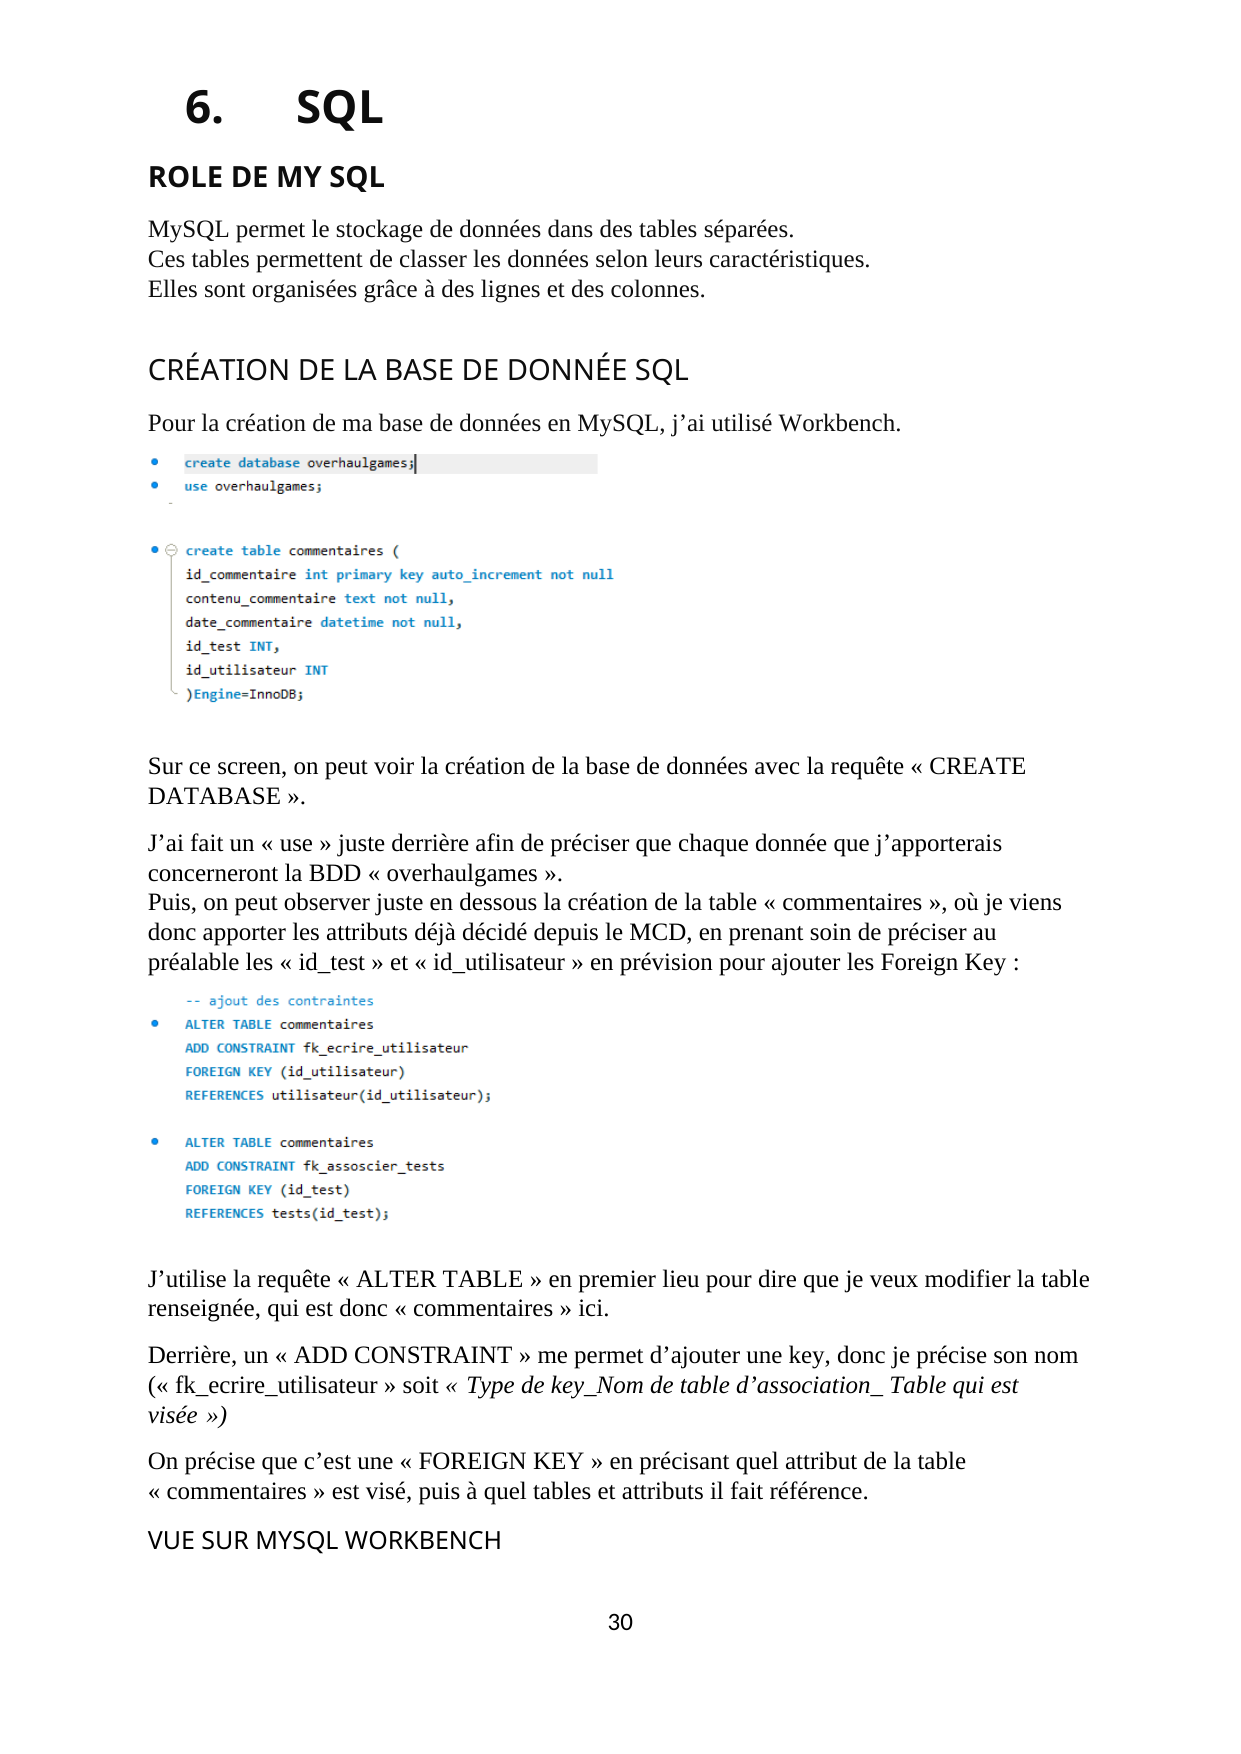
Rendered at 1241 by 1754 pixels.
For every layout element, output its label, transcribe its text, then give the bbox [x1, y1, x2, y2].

text CRÉATION DE LA BASE DE DONNÉE SQL [148, 350, 1093, 389]
text VUE SUR MYSQL WORKBENCH [148, 1523, 1093, 1557]
text ROLE DE MY SQL [148, 156, 1093, 196]
text On précise que c’est une « FOREIGN KEY » en précisant quel attribut de la table « commentaires » est visé, puis à quel tables et attributs il fait référence. [148, 1446, 1093, 1505]
text J’utilise la requête « ALTER TABLE » en premier lieu pour dire que je veux modifier la table renseignée, qui est donc « commentaires » ici. [148, 1264, 1093, 1322]
text Pour la création de ma base de données en MySQL, j’ai utilisé Workbench. [148, 408, 1093, 436]
text MySQL permet le stockage de données dans des tables séparées. Ces tables permettent de classer les données selon leurs caractéristiques. Elles sont organisées grâce à des lignes et des colonnes. [148, 214, 1093, 332]
text J’ai fait un « use » juste derrière afin de préciser que chaque donnée que j’apporterais concerneront la BDD « overhaulgames ». Puis, on peut observer juste en dessous la création de la table « commentaires », où je viens donc apporter les attributs déjà décidé depuis le MCD, en prenant soin de préciser au préalable les « id_test » et « id_utilisateur » en prévision pour ajouter les Foreign Key : [148, 828, 1093, 976]
text Derrière, un « ADD CONSTRAINT » me permet d’ajouter une key, donc je précise son nom (« fk_ecrire_utilisateur » soit « Type de key_Nom de table d’association_ Table qui est visée ») [148, 1340, 1093, 1429]
list SQL [185, 75, 1093, 137]
text Sur ce screen, on peut voir la création de la base de données avec la requête « CREATE DATABASE ». [148, 751, 1093, 810]
